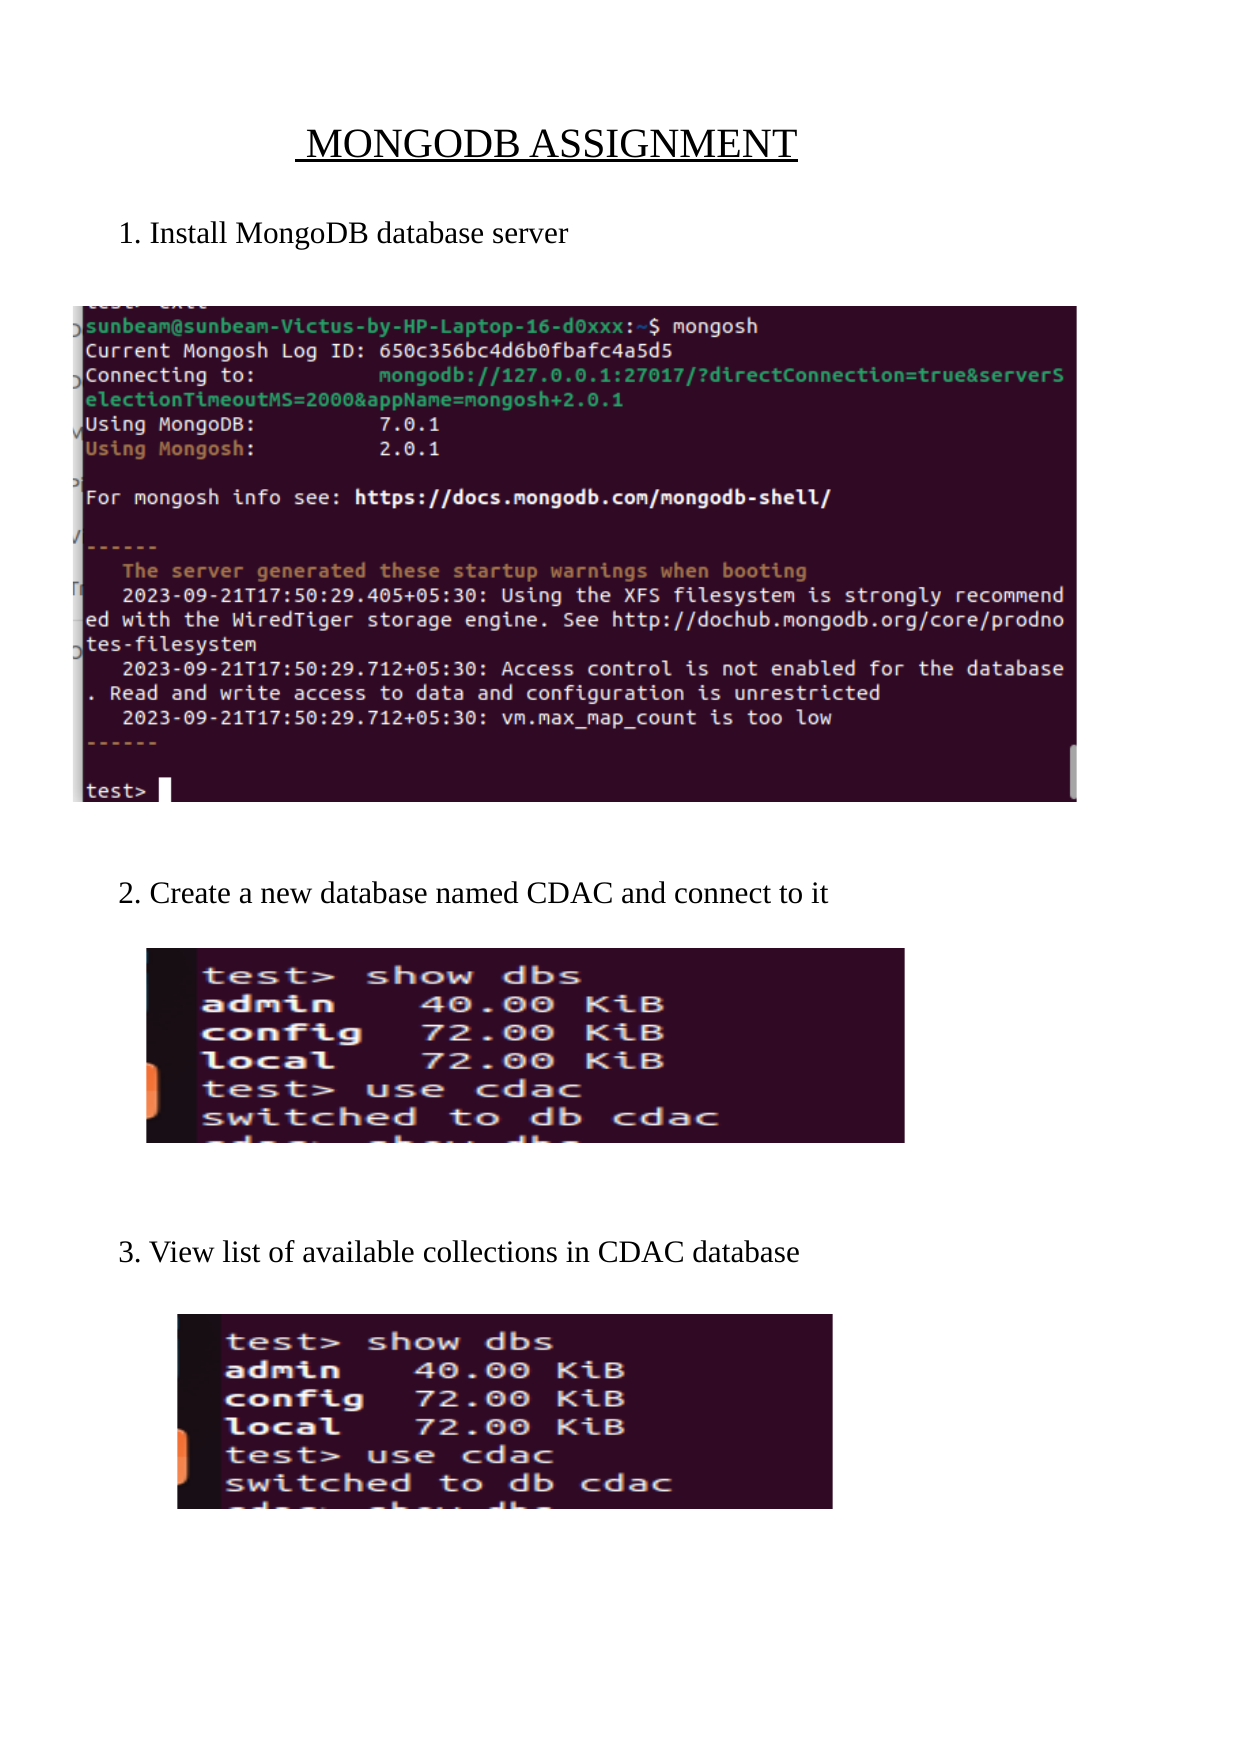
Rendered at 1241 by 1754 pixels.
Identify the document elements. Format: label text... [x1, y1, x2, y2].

picture [72, 306, 1077, 802]
picture [177, 1314, 833, 1509]
text 3. View list of available collections in CDAC database [118, 1233, 1122, 1269]
text MONGODB ASSIGNMENT [118, 118, 1122, 166]
text 2. Create a new database named CDAC and connect to it [118, 874, 1122, 910]
text 1. Install MongoDB database server [118, 214, 1122, 250]
picture [146, 948, 905, 1143]
